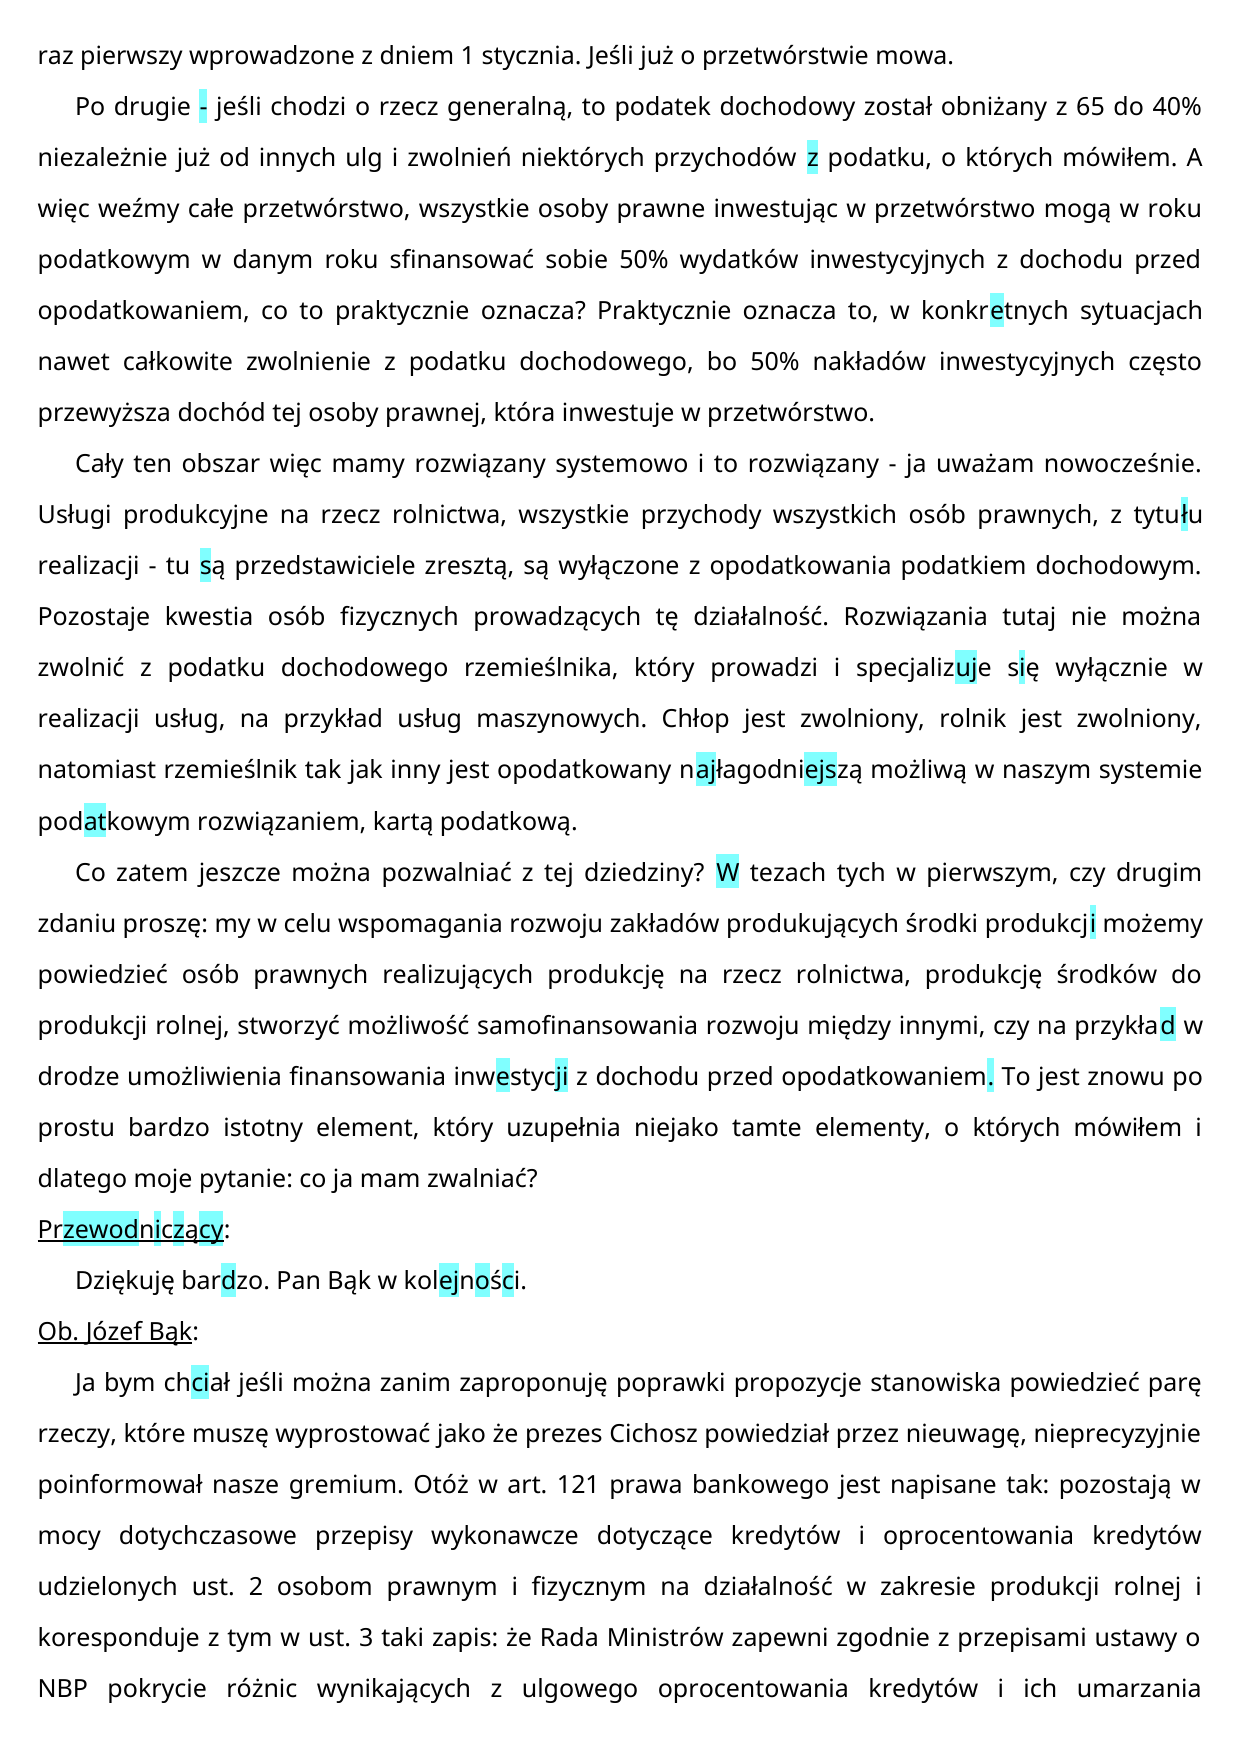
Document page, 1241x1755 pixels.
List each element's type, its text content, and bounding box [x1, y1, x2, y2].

text Ob. Józef Bąk: [37, 1313, 1203, 1348]
text Cały ten obszar więc mamy rozwiązany systemowo i to rozwiązany - ja uważam nowocześnie. Usługi produkcyjne na rzecz rolnictwa, wszystkie przychody wszystkich osób prawnych, z tytułu realizacji - tu są przedstawiciele zresztą, są wyłączone z opodatkowania podatkiem dochodowym. Pozostaje kwestia osób fizycznych prowadzących tę działalność. Rozwiązania tutaj nie można zwolnić z podatku dochodowego rzemieślnika, który prowadzi i specjalizuje się wyłącznie w realizacji usług, na przykład usług maszynowych. Chłop jest zwolniony, rolnik jest zwolniony, natomiast rzemieślnik tak jak inny jest opodatkowany najłagodniejszą możliwą w naszym systemie podatkowym rozwiązaniem, kartą podatkową. [37, 446, 1203, 837]
text raz pierwszy wprowadzone z dniem 1 stycznia. Jeśli już o przetwórstwie mowa. [37, 37, 1203, 72]
text Ja bym chciał jeśli można zanim zaproponuję poprawki propozycje stanowiska powiedzieć parę rzeczy, które muszę wyprostować jako że prezes Cichosz powiedział przez nieuwagę, nieprecyzyjnie poinformował nasze gremium. Otóż w art. 121 prawa bankowego jest napisane tak: pozostają w mocy dotychczasowe przepisy wykonawcze dotyczące kredytów i oprocentowania kredytów udzielonych ust. 2 osobom prawnym i fizycznym na działalność w zakresie produkcji rolnej i koresponduje z tym w ust. 3 taki zapis: że Rada Ministrów zapewni zgodnie z przepisami ustawy o NBP pokrycie różnic wynikających z ulgowego oprocentowania kredytów i ich umarzania [37, 1364, 1203, 1705]
text Dziękuję bardzo. Pan Bąk w kolejności. [37, 1262, 1203, 1297]
text Co zatem jeszcze można pozwalniać z tej dziedziny? W tezach tych w pierwszym, czy drugim zdaniu proszę: my w celu wspomagania rozwoju zakładów produkujących środki produkcji możemy powiedzieć osób prawnych realizujących produkcję na rzecz rolnictwa, produkcję środków do produkcji rolnej, stworzyć możliwość samofinansowania rozwoju między innymi, czy na przykład w drodze umożliwienia finansowania inwestycji z dochodu przed opodatkowaniem. To jest znowu po prostu bardzo istotny element, który uzupełnia niejako tamte elementy, o których mówiłem i dlatego moje pytanie: co ja mam zwalniać? [37, 854, 1203, 1194]
text Przewodniczący: [37, 1211, 1203, 1246]
text Po drugie - jeśli chodzi o rzecz generalną, to podatek dochodowy został obniżany z 65 do 40% niezależnie już od innych ulg i zwolnień niektórych przychodów z podatku, o których mówiłem. A więc weźmy całe przetwórstwo, wszystkie osoby prawne inwestując w przetwórstwo mogą w roku podatkowym w danym roku sfinansować sobie 50% wydatków inwestycyjnych z dochodu przed opodatkowaniem, co to praktycznie oznacza? Praktycznie oznacza to, w konkretnych sytuacjach nawet całkowite zwolnienie z podatku dochodowego, bo 50% nakładów inwestycyjnych często przewyższa dochód tej osoby prawnej, która inwestuje w przetwórstwo. [37, 88, 1203, 429]
